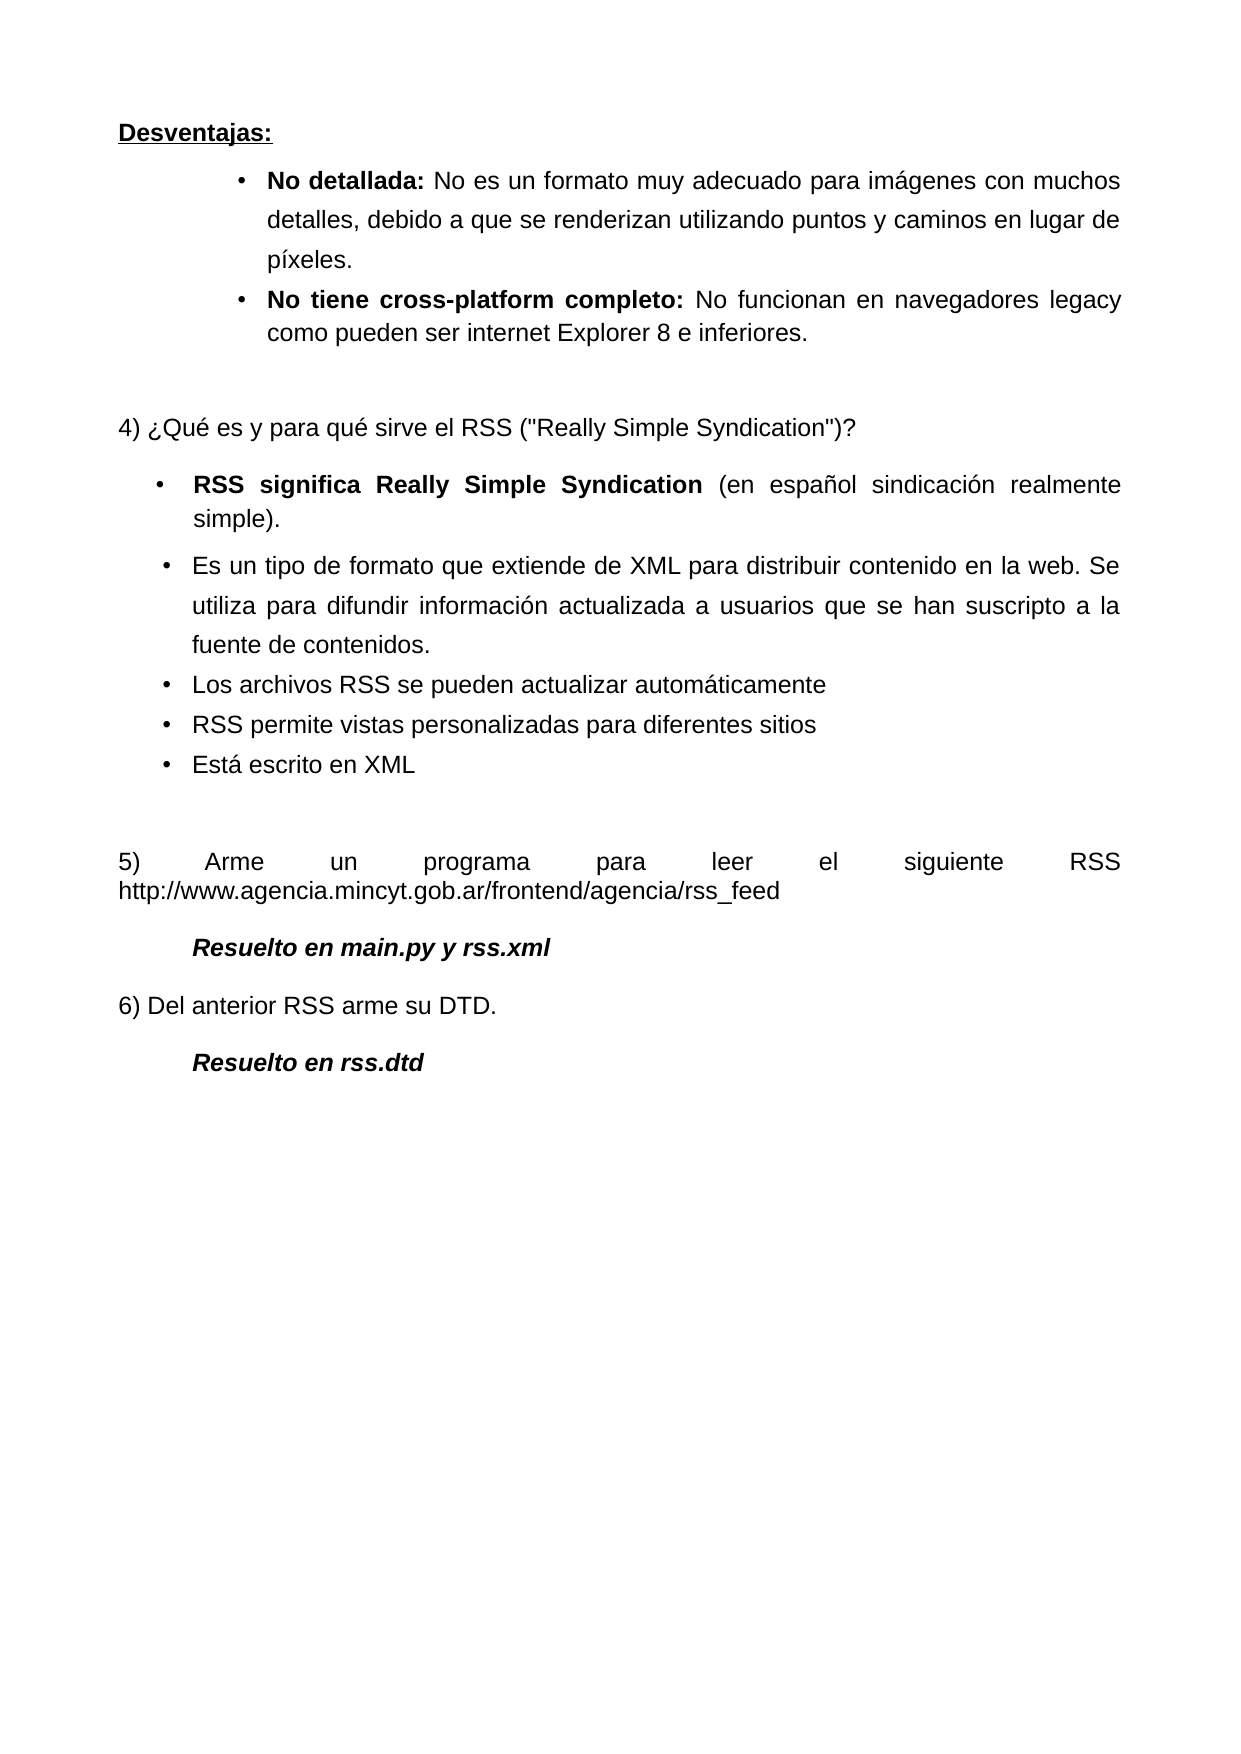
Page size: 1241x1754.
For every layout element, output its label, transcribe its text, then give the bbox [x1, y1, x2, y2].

list Es un tipo de formato que extiende de XML para distribuir contenido en la web. Se utiliza para difundir información actualizada a usuarios que se han suscripto a la fuente de contenidos. [162, 551, 1122, 659]
list No detallada: No es un formato muy adecuado para imágenes con muchos detalles, debido a que se renderizan utilizando puntos y caminos en lugar de píxeles. [237, 166, 1122, 274]
text Resuelto en main.py y rss.xml [118, 933, 1122, 962]
text 4) ¿Qué es y para qué sirve el RSS ("Really Simple Syndication")? [118, 413, 1122, 442]
list No tiene cross-platform completo: No funcionan en navegadores legacy como pueden ser internet Explorer 8 e inferiores. [237, 284, 1122, 346]
text Resuelto en rss.dtd [118, 1048, 1122, 1077]
list Está escrito en XML [162, 749, 1122, 778]
list RSS permite vistas personalizadas para diferentes sitios [162, 710, 1122, 739]
text 5) Arme un programa para leer el siguiente RSS http://www.agencia.mincyt.gob.ar/frontend/agencia/rss_feed [118, 847, 1122, 904]
list Los archivos RSS se pueden actualizar automáticamente [162, 670, 1122, 699]
list RSS significa Really Simple Syndication (en español sindicación realmente simple). [156, 470, 1122, 532]
text Desventajas: [118, 118, 1122, 147]
text 6) Del anterior RSS arme su DTD. [118, 991, 1122, 1019]
